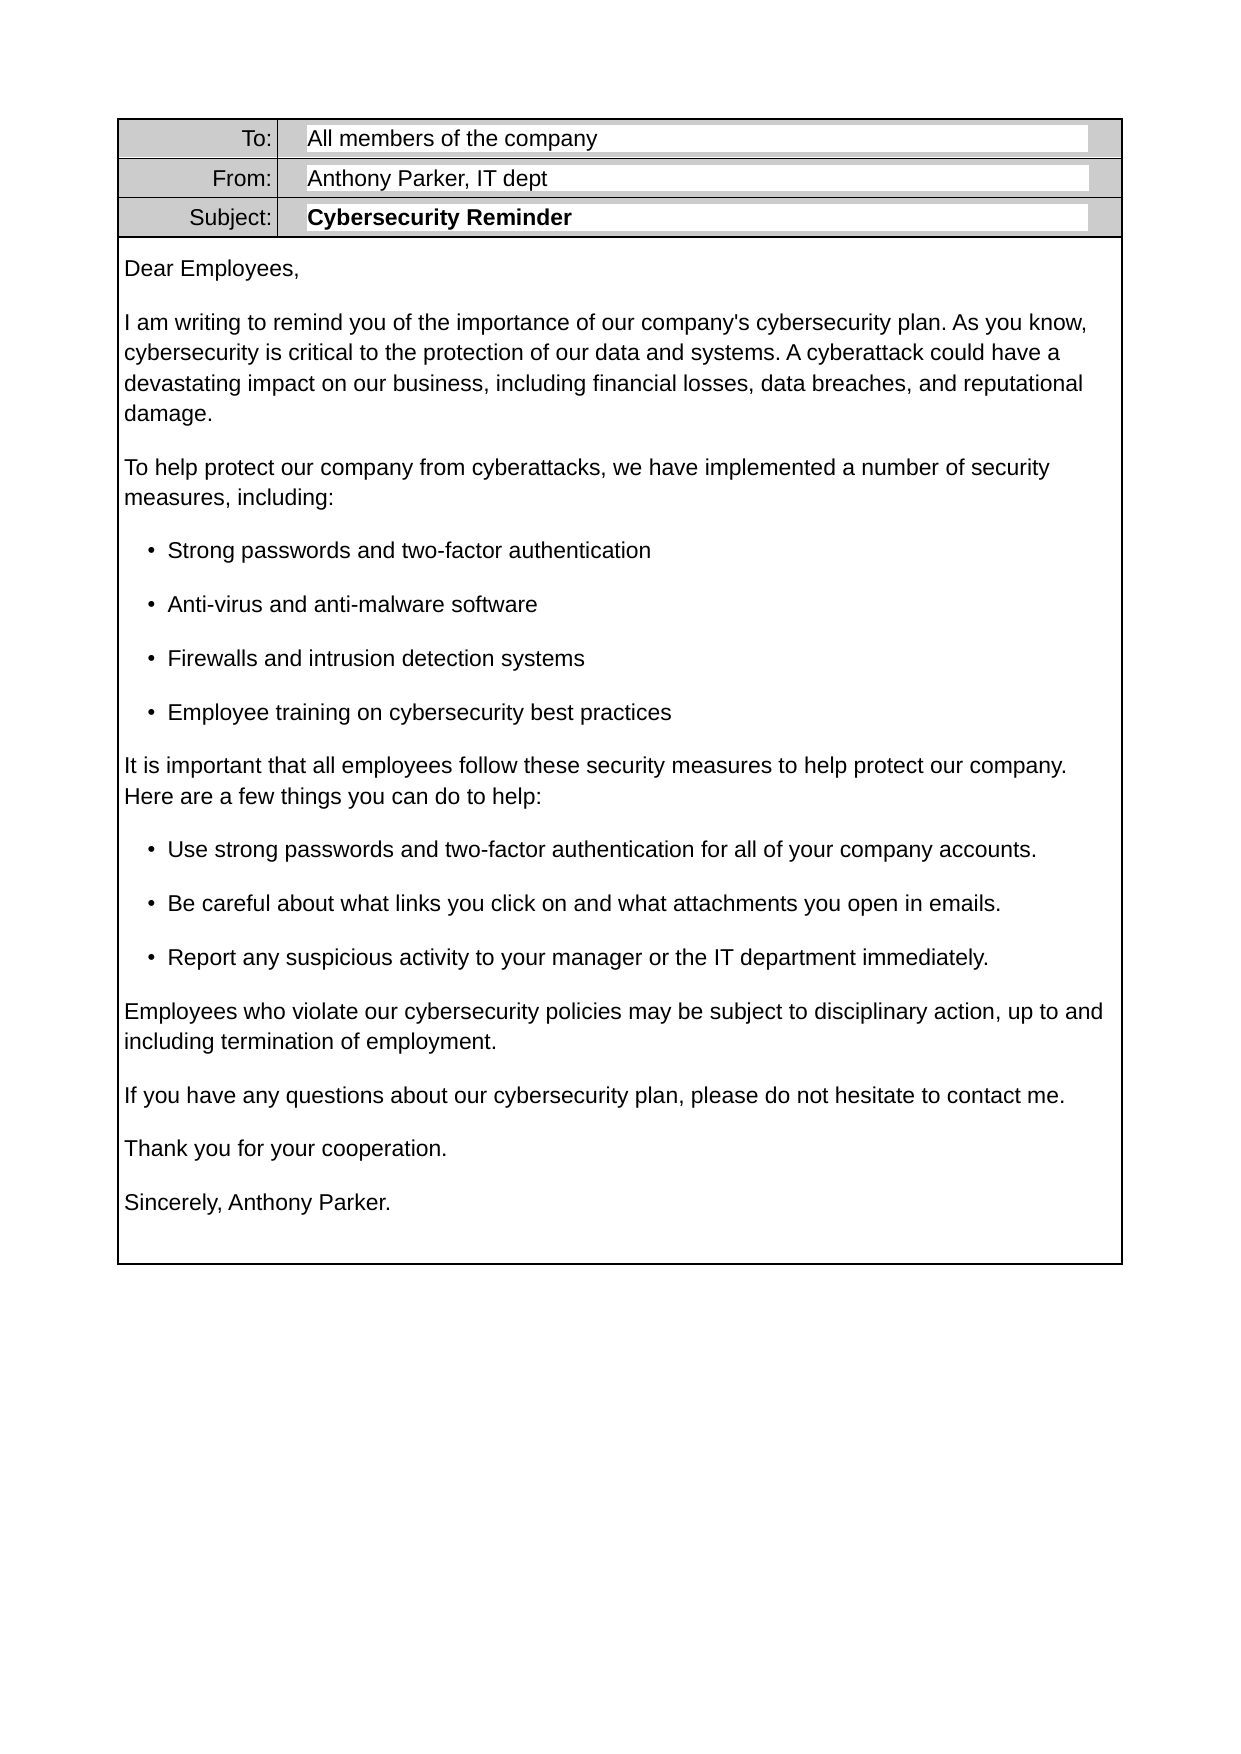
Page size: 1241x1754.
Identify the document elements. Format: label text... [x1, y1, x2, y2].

table_cell Dear Employees, I am writing to remind you of the importance of our company's cybersecurity plan. As you know, cybersecurity is critical to the protection of our data and systems. A cyberattack could have a devastating impact on our business, including financial losses, data breaches, and reputational damage. To help protect our company from cyberattacks, we have implemented a number of security measures, including: Strong passwords and two-factor authentication Anti-virus and anti-malware software Firewalls and intrusion detection systems Employee training on cybersecurity best practices It is important that all employees follow these security measures to help protect our company. Here are a few things you can do to help: Use strong passwords and two-factor authentication for all of your company accounts. Be careful about what links you click on and what attachments you open in emails. Report any suspicious activity to your manager or the IT department immediately. Employees who violate our cybersecurity policies may be subject to disciplinary action, up to and including termination of employment. If you have any questions about our cybersecurity plan, please do not hesitate to contact me. Thank you for your cooperation. Sincerely, Anthony Parker. [119, 238, 1121, 1263]
table_cell From: [119, 159, 277, 197]
table_cell Subject: [119, 198, 277, 236]
table_header To: [119, 120, 277, 157]
table_header All members of the company [278, 120, 1121, 157]
table_cell Anthony Parker, IT dept [278, 159, 1121, 197]
table_cell Cybersecurity Reminder [278, 198, 1121, 236]
